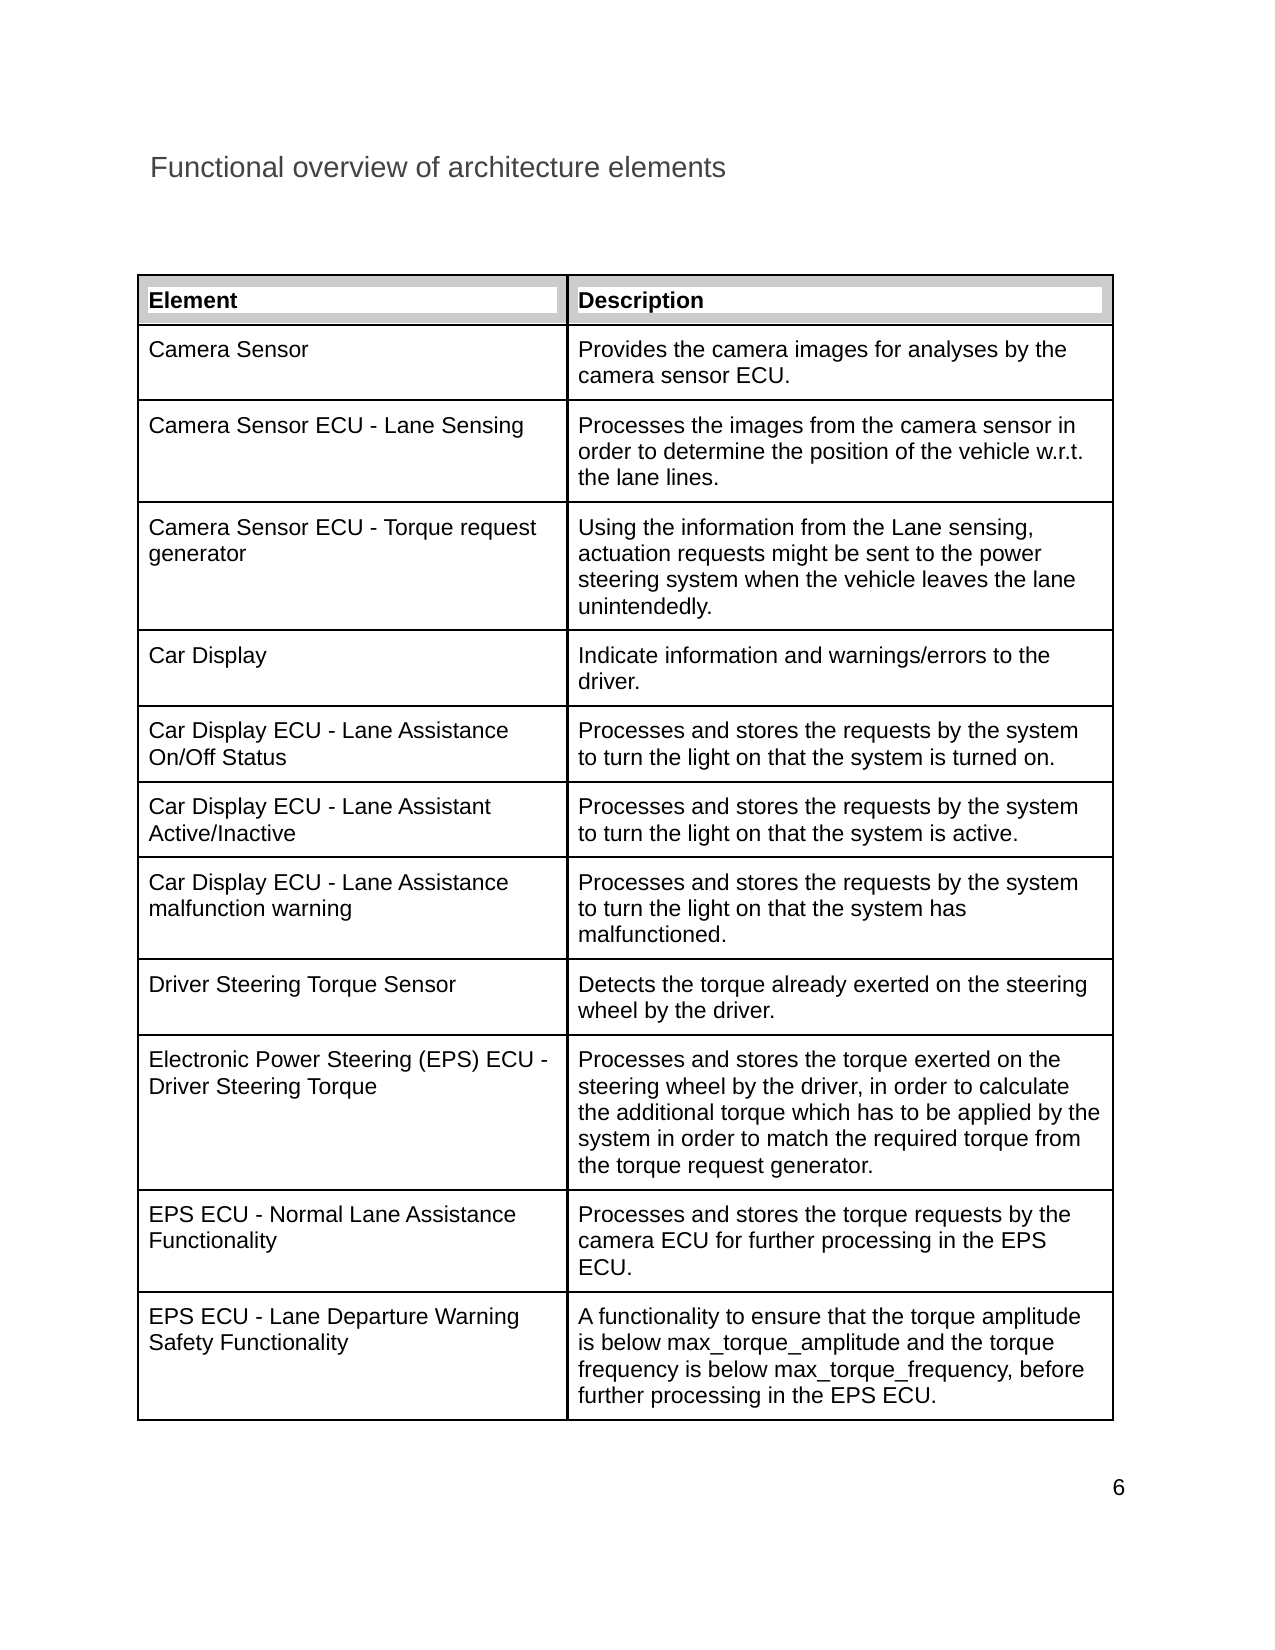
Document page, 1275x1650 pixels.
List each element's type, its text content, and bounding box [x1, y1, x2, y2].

table_cell EPS ECU - Normal Lane Assistance Functionality [139, 1191, 566, 1291]
table_cell Electronic Power Steering (EPS) ECU - Driver Steering Torque [139, 1036, 566, 1188]
table_cell Camera Sensor ECU - Torque request generator [139, 503, 566, 629]
table_cell Camera Sensor [139, 326, 566, 399]
table_cell Driver Steering Torque Sensor [139, 960, 566, 1034]
table_cell Processes and stores the torque requests by the camera ECU for further processing in the EPS ECU. [569, 1191, 1112, 1291]
table_cell EPS ECU - Lane Departure Warning Safety Functionality [139, 1293, 566, 1419]
table_cell Processes and stores the requests by the system to turn the light on that the system is turned on. [569, 707, 1112, 781]
table_cell A functionality to ensure that the torque amplitude is below max_torque_amplitude and the torque frequency is below max_torque_frequency, before further processing in the EPS ECU. [569, 1293, 1112, 1419]
table_cell Processes and stores the torque exerted on the steering wheel by the driver, in order to calculate the additional torque which has to be applied by the system in order to match the required torque from the torque request generator. [569, 1036, 1112, 1188]
table_cell Provides the camera images for analyses by the camera sensor ECU. [569, 326, 1112, 399]
table_cell Detects the torque already exerted on the steering wheel by the driver. [569, 960, 1112, 1034]
table_cell Camera Sensor ECU - Lane Sensing [139, 401, 566, 501]
table_cell Car Display ECU - Lane Assistance malfunction warning [139, 858, 566, 958]
table_cell Processes and stores the requests by the system to turn the light on that the system is active. [569, 783, 1112, 856]
table_header Description [569, 276, 1112, 323]
table_cell Indicate information and warnings/errors to the driver. [569, 631, 1112, 705]
table_cell Car Display ECU - Lane Assistance On/Off Status [139, 707, 566, 781]
table_cell Car Display ECU - Lane Assistant Active/Inactive [139, 783, 566, 856]
table_cell Processes and stores the requests by the system to turn the light on that the system has malfunctioned. [569, 858, 1112, 958]
table_cell Car Display [139, 631, 566, 705]
table_cell Using the information from the Lane sensing, actuation requests might be sent to the power steering system when the vehicle leaves the lane unintendedly. [569, 503, 1112, 629]
table_header Element [139, 276, 566, 323]
table_cell Processes the images from the camera sensor in order to determine the position of the vehicle w.r.t. the lane lines. [569, 401, 1112, 501]
subtitle Functional overview of architecture elements [150, 150, 1125, 183]
